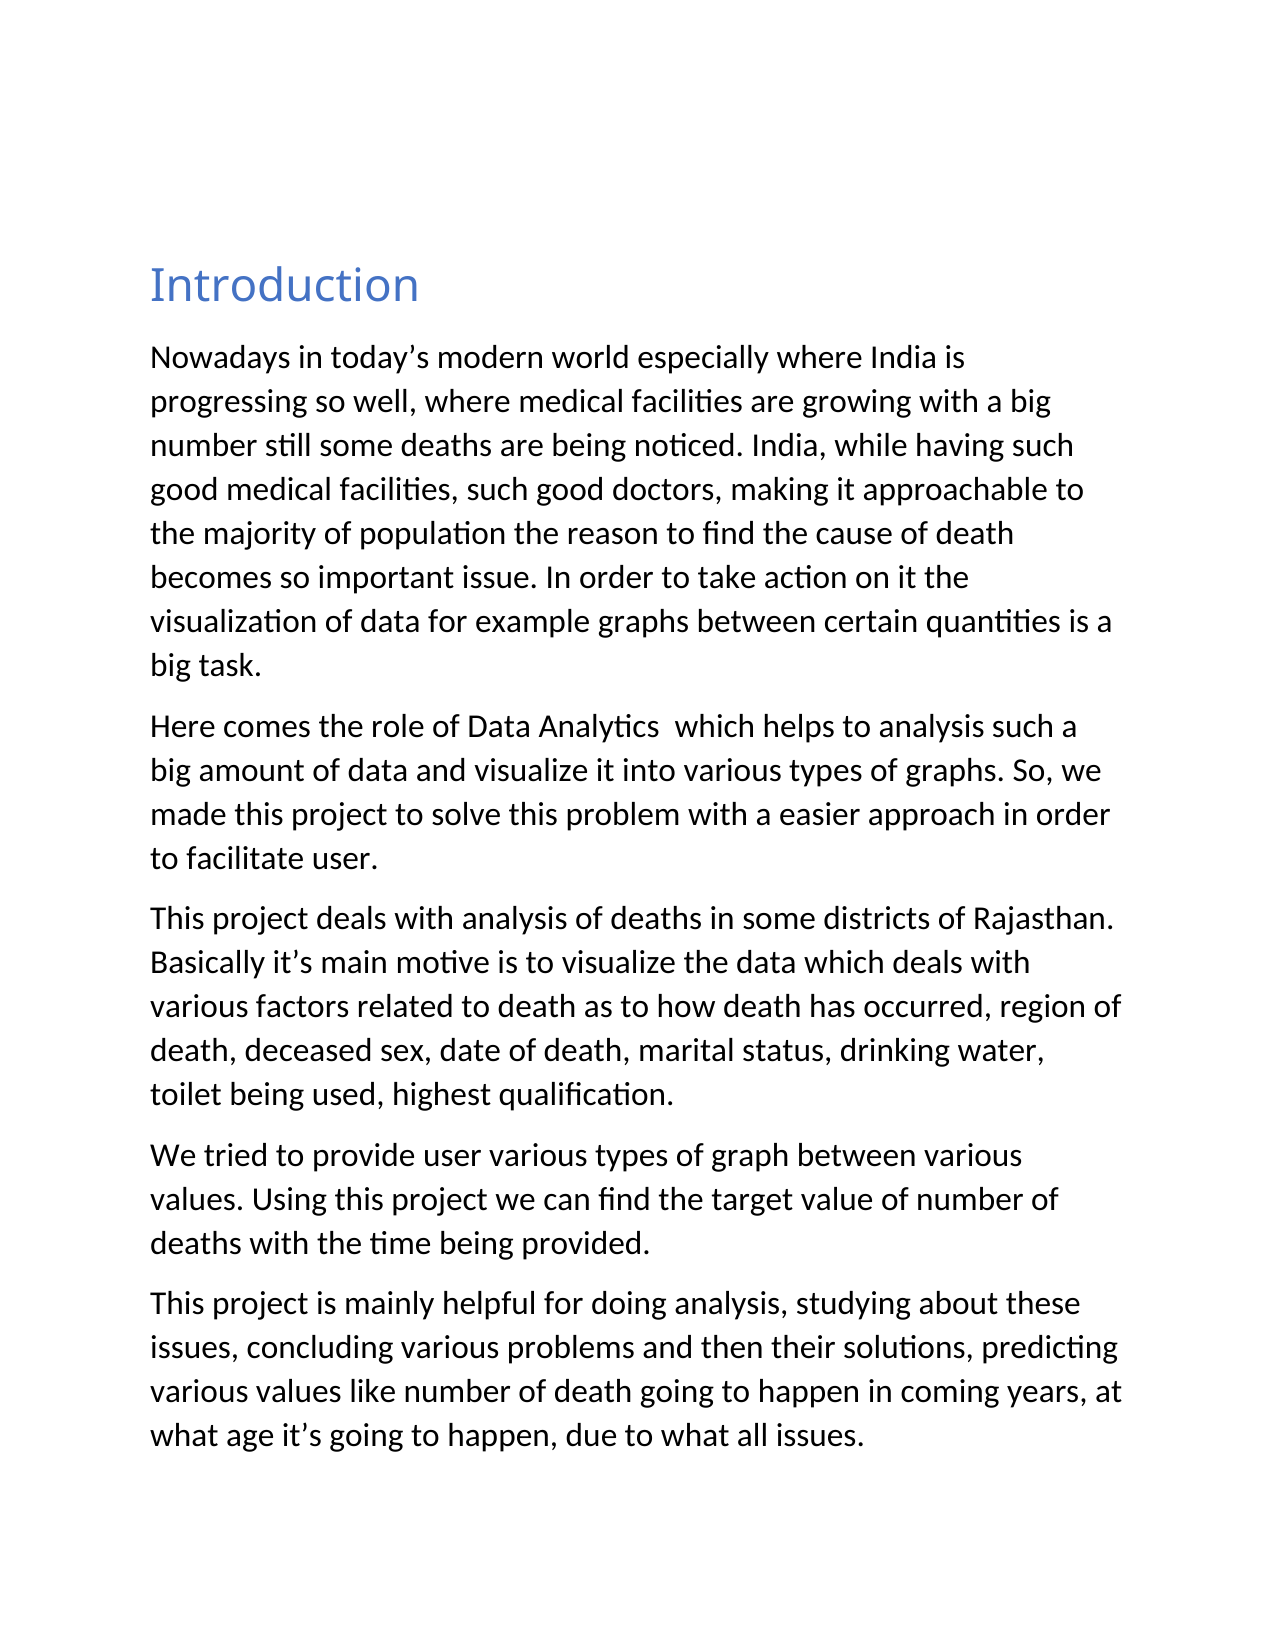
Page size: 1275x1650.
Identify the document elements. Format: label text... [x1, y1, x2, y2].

text We tried to provide user various types of graph between various values. Using this project we can find the target value of number of deaths with the time being provided. [150, 1134, 1125, 1262]
text Here comes the role of Data Analytics which helps to analysis such a big amount of data and visualize it into various types of graphs. So, we made this project to solve this problem with a easier approach in order to facilitate user. [150, 705, 1125, 877]
text Introduction [150, 252, 1125, 315]
text Nowadays in today’s modern world especially where India is progressing so well, where medical facilities are growing with a big number still some deaths are being noticed. India, while having such good medical facilities, such good doctors, making it approachable to the majority of population the reason to find the cause of death becomes so important issue. In order to take action on it the visualization of data for example graphs between certain quantities is a big task. [150, 336, 1125, 685]
text This project deals with analysis of deaths in some districts of Rajasthan. Basically it’s main motive is to visualize the data which deals with various factors related to death as to how death has occurred, region of death, deceased sex, date of death, marital status, drinking water, toilet being used, highest qualification. [150, 897, 1125, 1114]
text This project is mainly helpful for doing analysis, studying about these issues, concluding various problems and then their solutions, predicting various values like number of death going to happen in coming years, at what age it’s going to happen, due to what all issues. [150, 1282, 1125, 1455]
